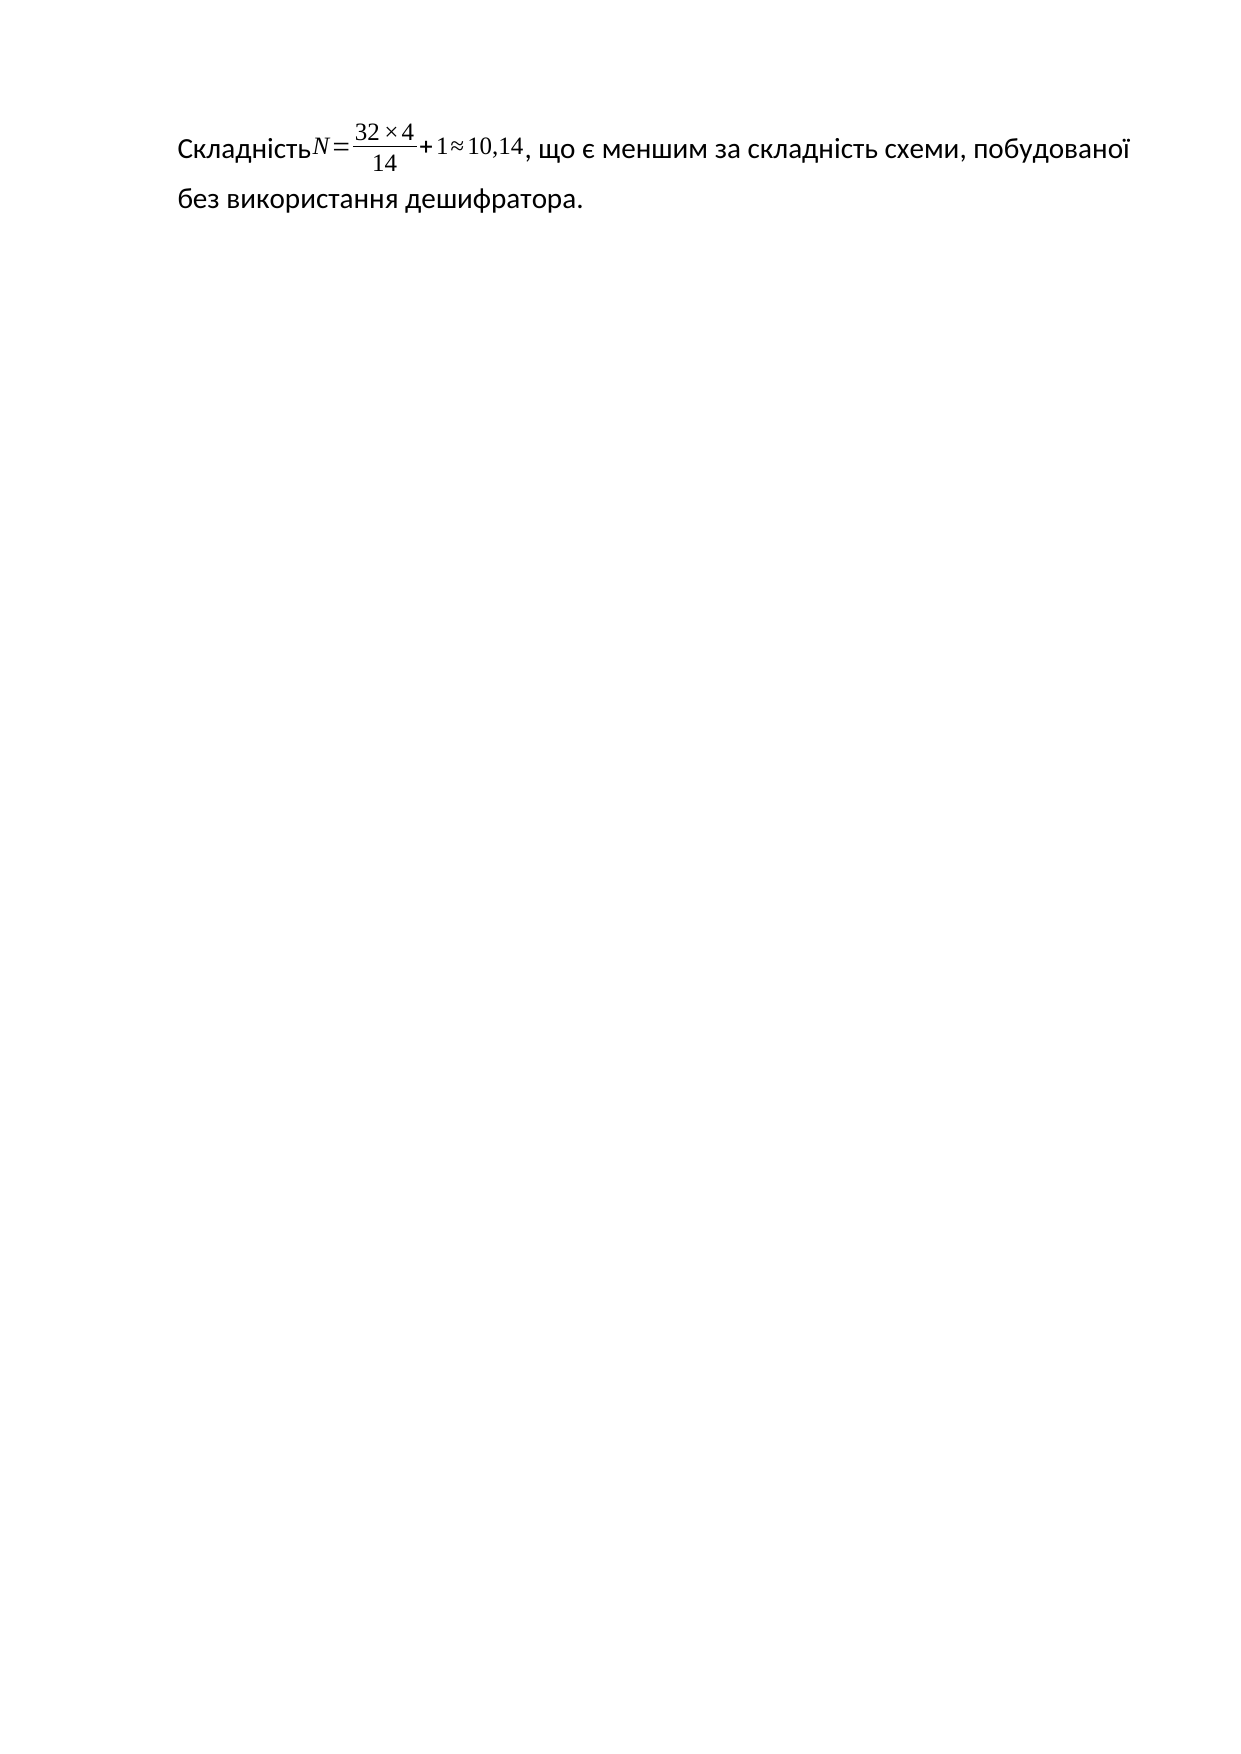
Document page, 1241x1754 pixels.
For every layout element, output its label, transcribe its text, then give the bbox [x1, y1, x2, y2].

text Складність, що є меншим за складність схеми, побудованої без використання дешифратора. [177, 118, 1152, 216]
